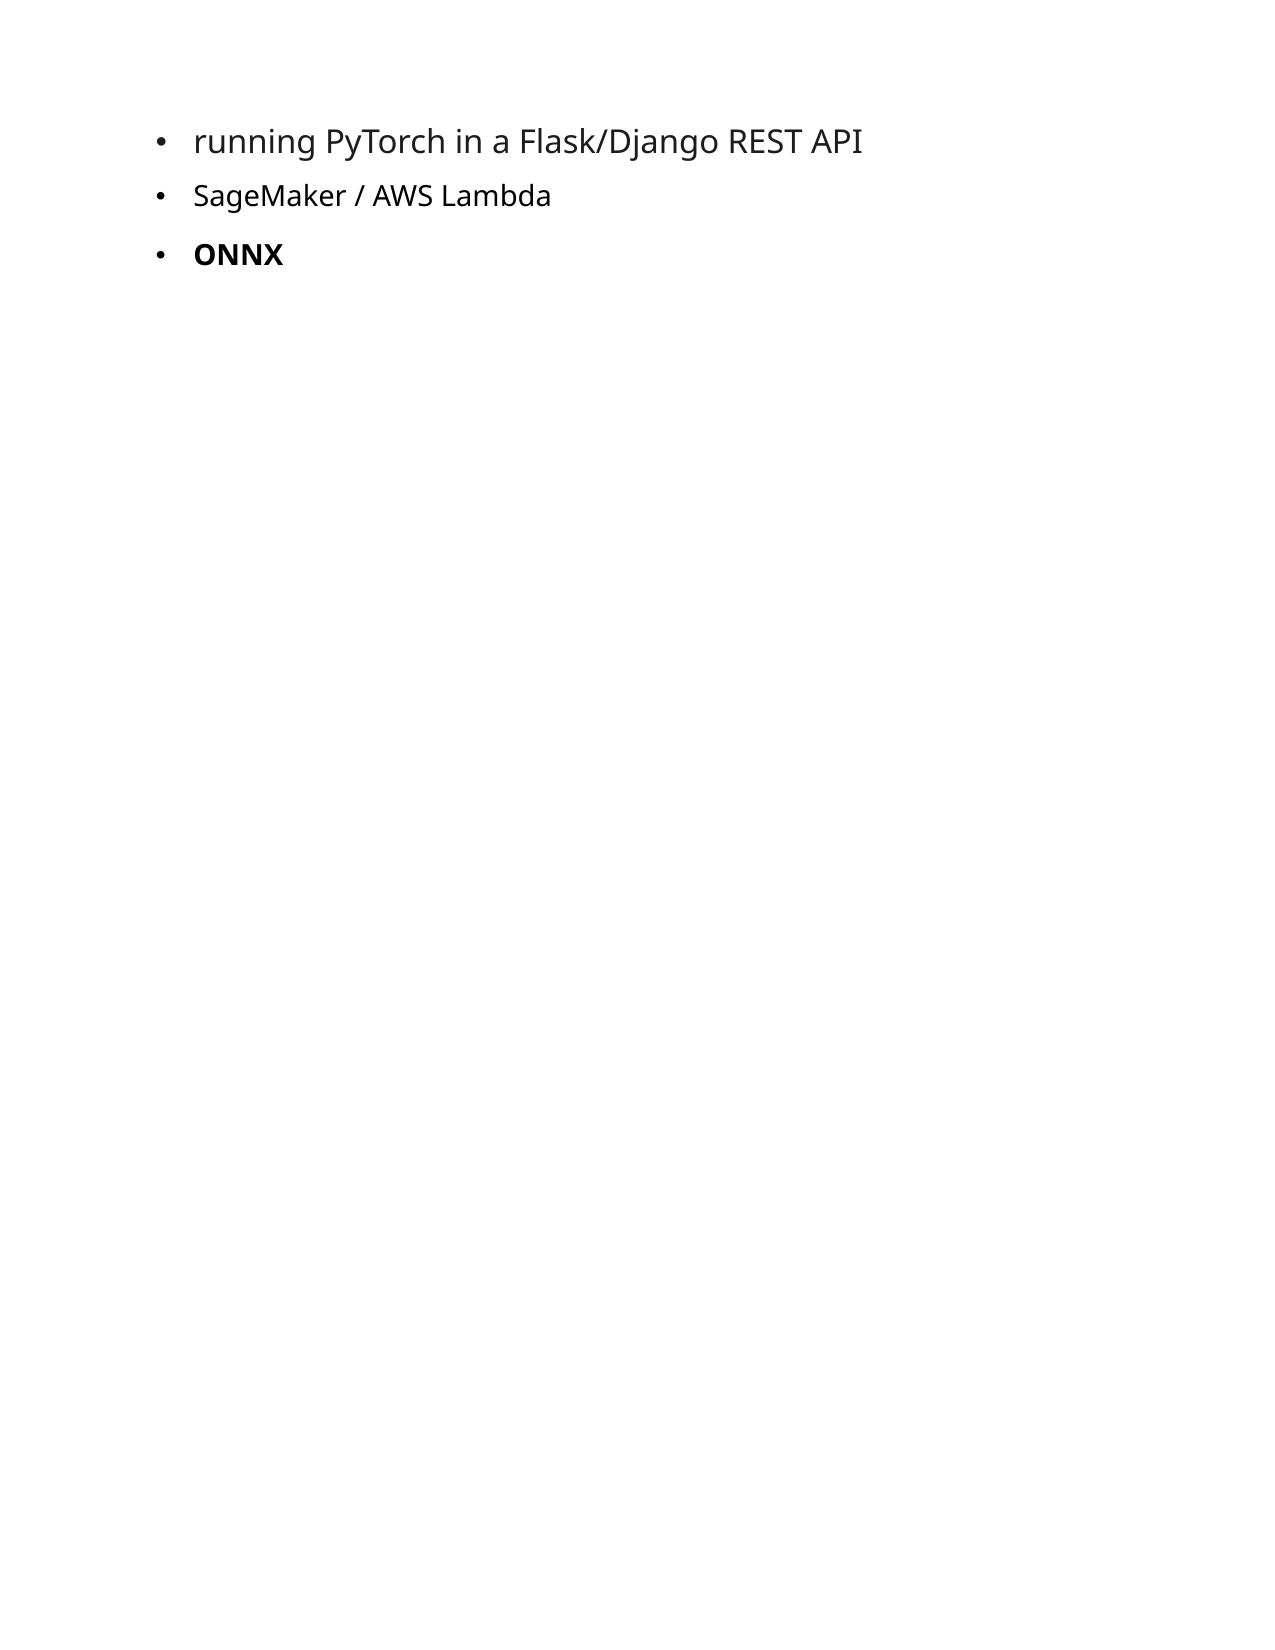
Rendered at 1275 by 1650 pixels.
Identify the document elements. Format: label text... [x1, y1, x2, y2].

list running PyTorch in a Flask/Django REST API [156, 118, 1157, 163]
list SageMaker / AWS Lambda [156, 176, 1157, 215]
list ONNX [156, 234, 1157, 273]
